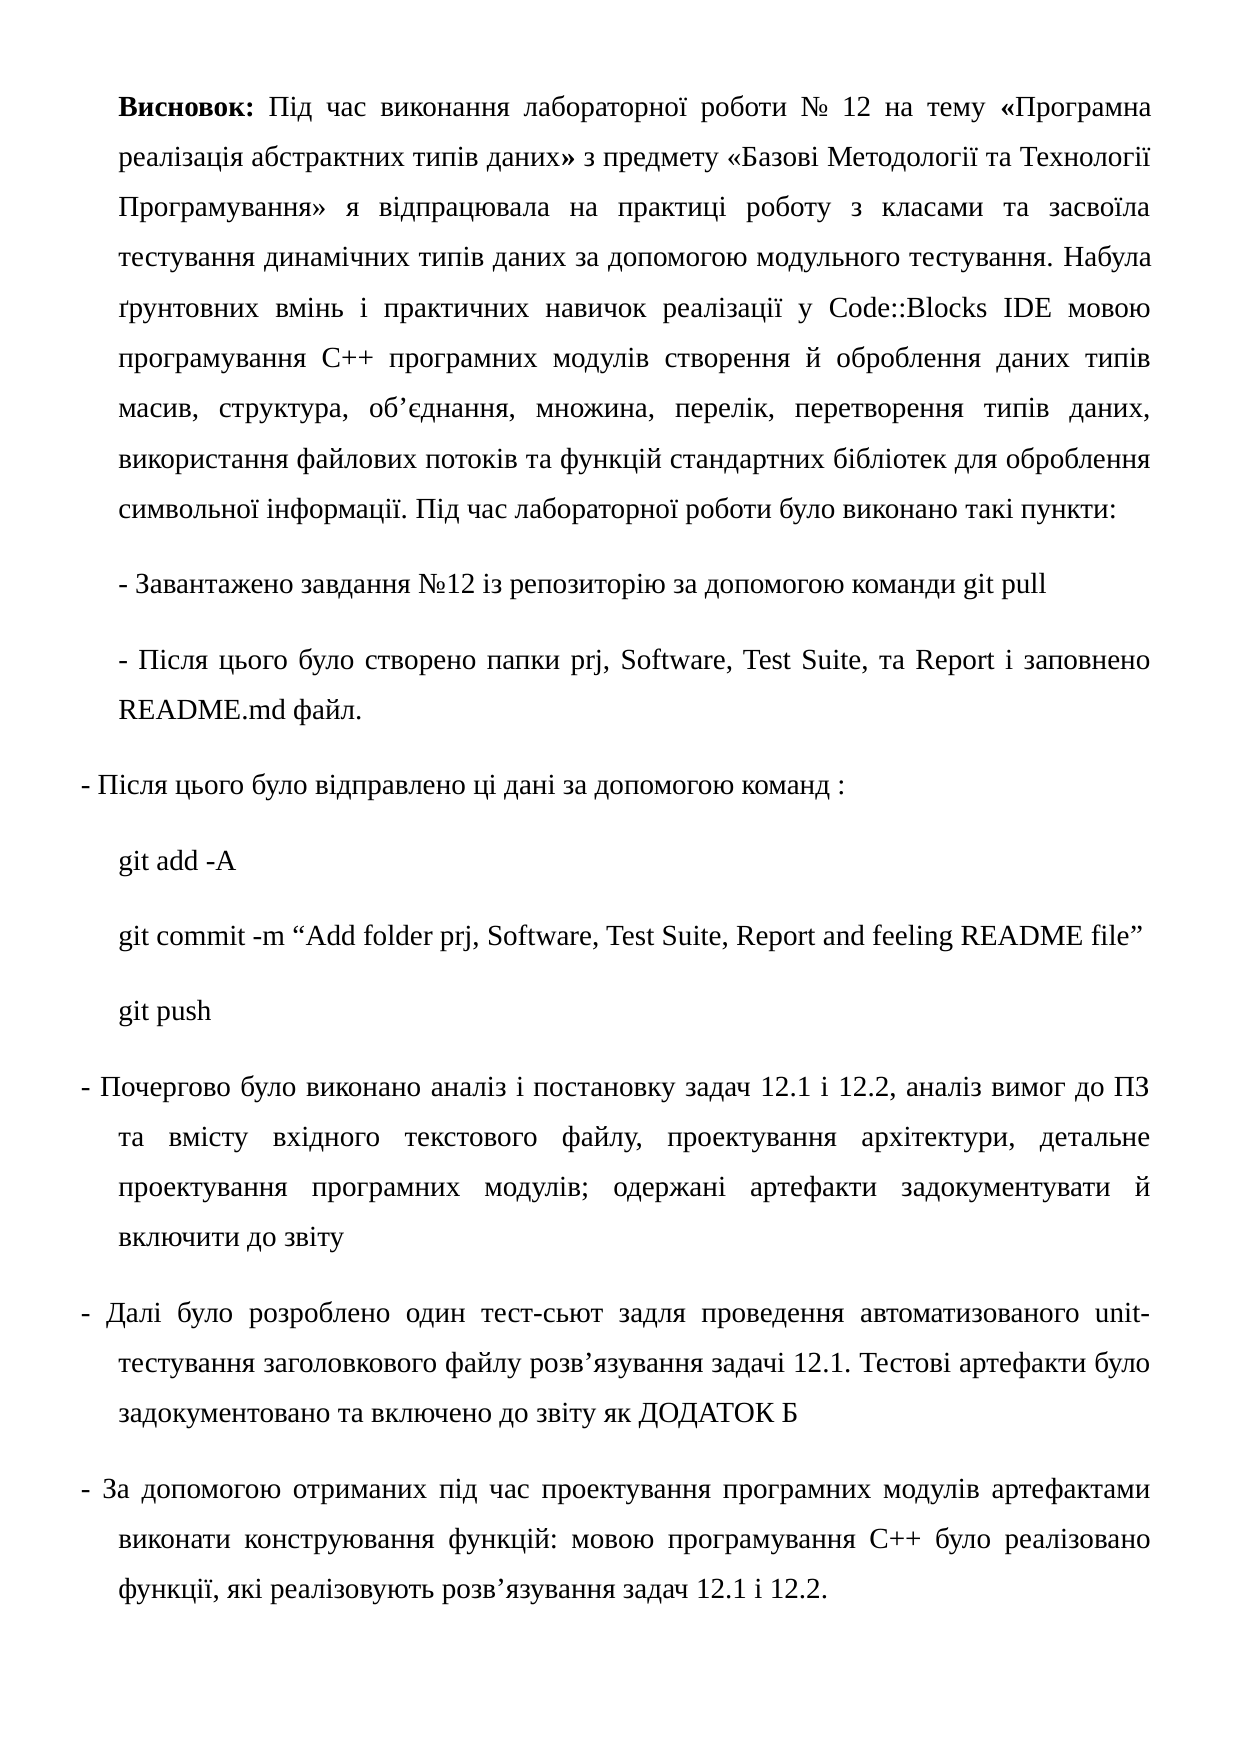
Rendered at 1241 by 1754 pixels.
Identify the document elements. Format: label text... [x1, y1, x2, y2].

list - Після цього було відправлено ці дані за допомогою команд : [81, 767, 1152, 801]
list git add -A [118, 843, 1152, 876]
list git commit -m “Add folder prj, Software, Test Suite, Report and feeling README file” [118, 918, 1152, 952]
list - За допомогою отриманих під час проектування програмних модулів артефактами виконати конструювання функцій: мовою програмування С++ було реалізовано функції, які реалізовують розв’язування задач 12.1 і 12.2. [81, 1471, 1152, 1605]
text Висновок: Під час виконання лабораторної роботи № 12 на тему «Програмна реалізація абстрактних типів даних» з предмету «Базові Методології та Технології Програмування» я відпрацювала на практиці роботу з класами та засвоїла тестування динамічних типів даних за допомогою модульного тестування. Набула ґрунтовних вмінь і практичних навичок реалізації у Code::Blocks IDE мовою програмування С++ програмних модулів створення й оброблення даних типів масив, структура, об’єднання, множина, перелік, перетворення типів даних, використання файлових потоків та функцій стандартних бібліотек для оброблення символьної інформації. Під час лабораторної роботи було виконано такі пункти: [118, 89, 1152, 525]
list - Почергово було виконано аналіз і постановку задач 12.1 і 12.2, аналіз вимог до ПЗ та вмісту вхідного текстового файлу, проектування архітектури, детальне проектування програмних модулів; одержані артефакти задокументувати й включити до звіту [81, 1069, 1152, 1253]
list - Завантажено завдання №12 із репозиторію за допомогою команди git pull [118, 566, 1152, 600]
list - Далі було розроблено один тест-сьют задля проведення автоматизованого unit-тестування заголовкового файлу розв’язування задачі 12.1. Тестові артефакти було задокументовано та включено до звіту як ДОДАТОК Б [81, 1295, 1152, 1429]
list git push [118, 993, 1152, 1027]
list - Після цього було створено папки prj, Software, Test Suite, та Report і заповнено README.md файл. [118, 642, 1152, 726]
